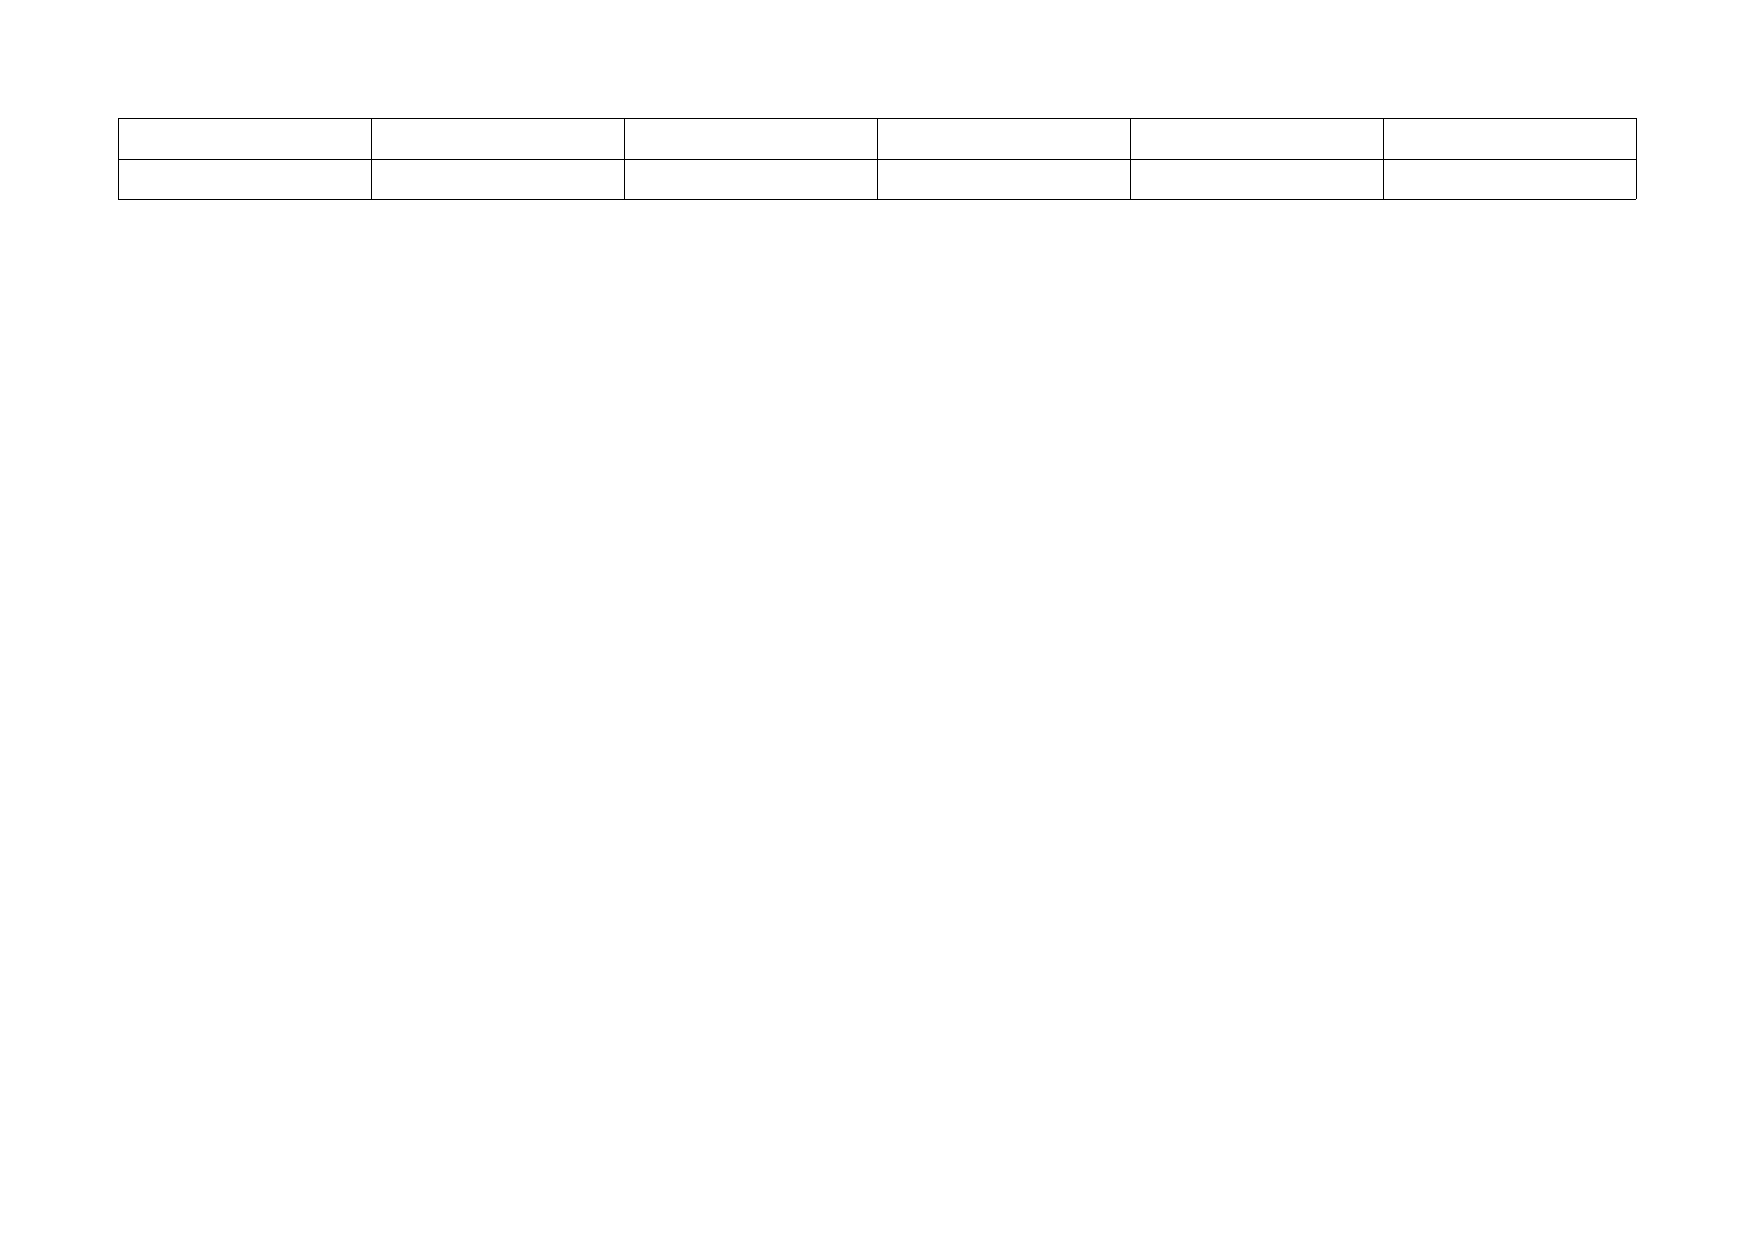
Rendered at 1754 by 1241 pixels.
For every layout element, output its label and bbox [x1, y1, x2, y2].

table_cell [119, 119, 371, 158]
table_cell [625, 160, 877, 199]
table_cell [1131, 119, 1383, 158]
table_cell [372, 160, 624, 199]
table_cell [1384, 160, 1636, 199]
table_cell [878, 119, 1130, 158]
table_cell [1384, 119, 1636, 158]
table_cell [625, 119, 877, 158]
table_cell [119, 160, 371, 199]
table_cell [372, 119, 624, 158]
table_cell [1131, 160, 1383, 199]
table_cell [878, 160, 1130, 199]
